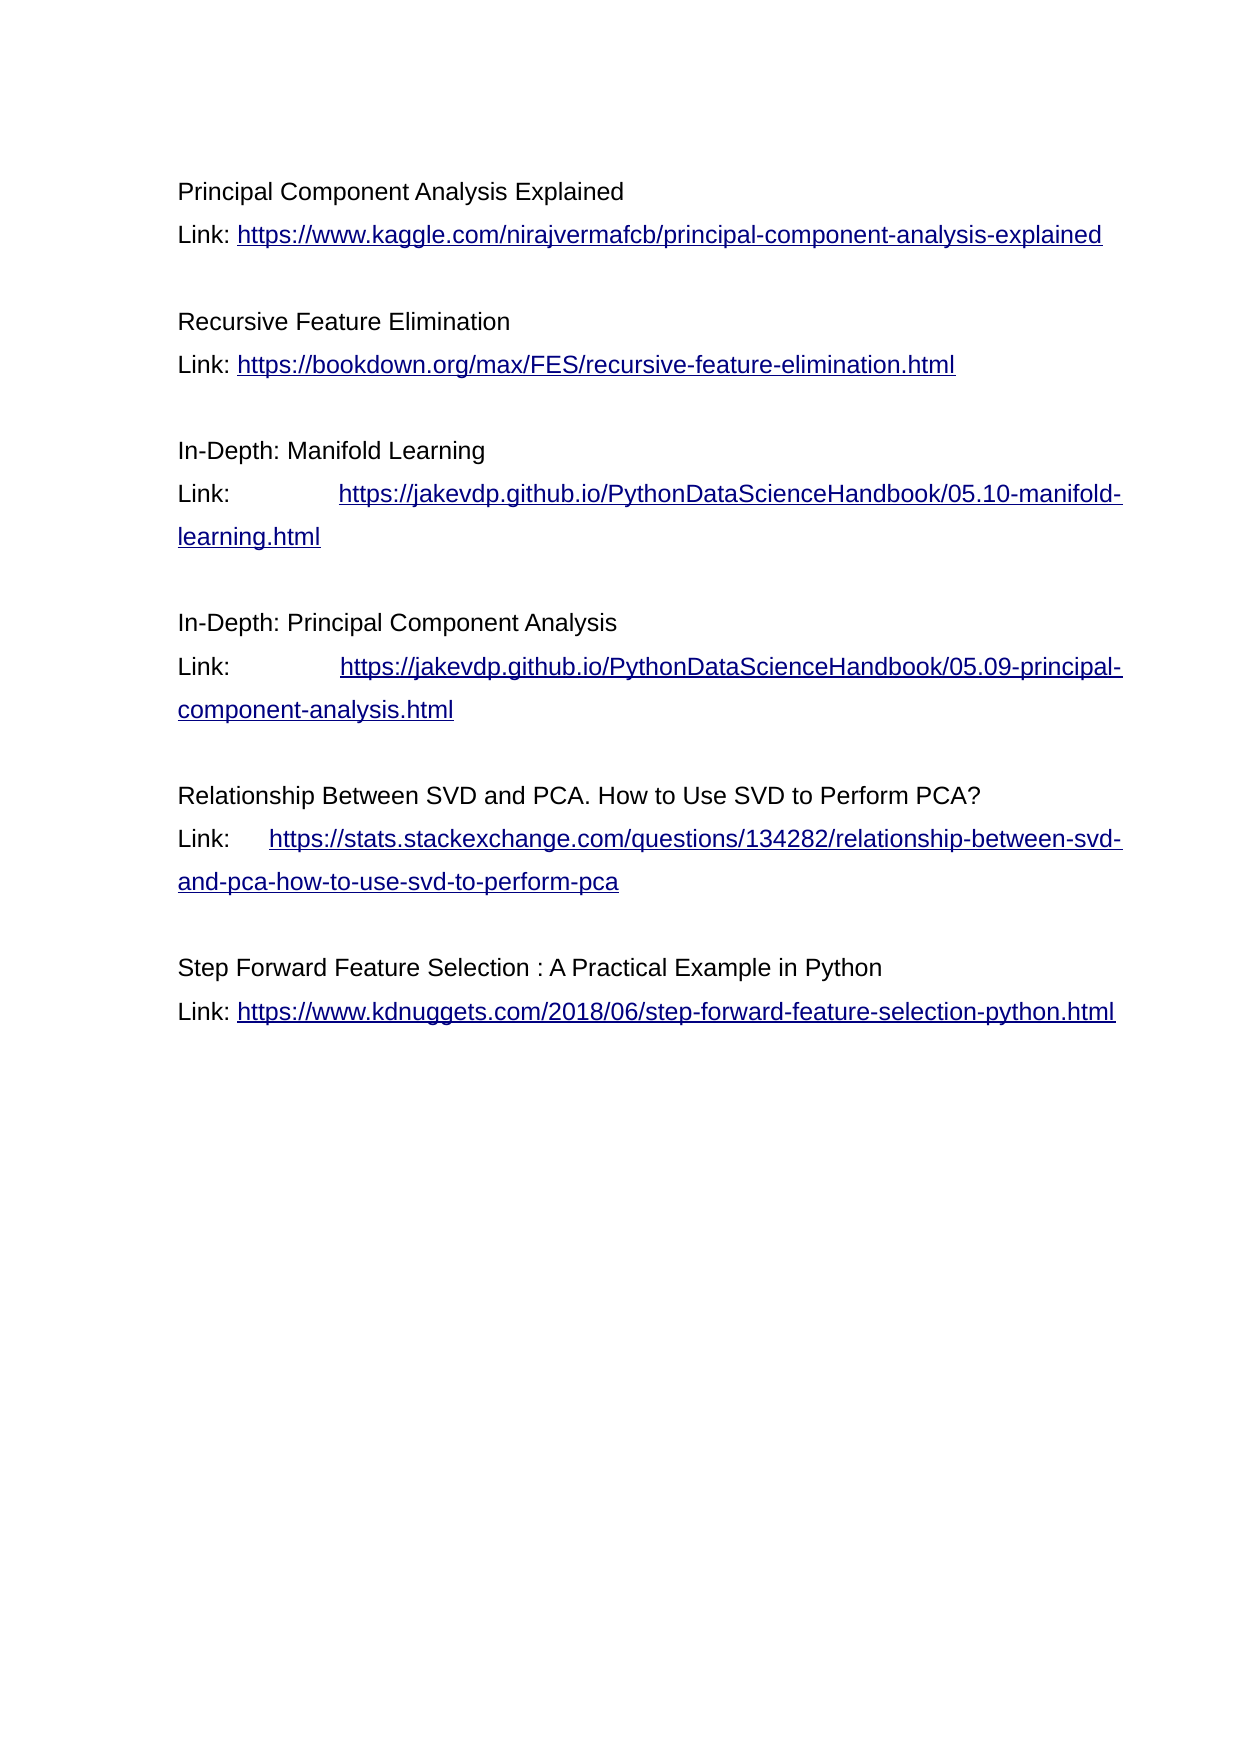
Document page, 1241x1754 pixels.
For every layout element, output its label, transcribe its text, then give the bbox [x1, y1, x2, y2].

text Link: https://www.kaggle.com/nirajvermafcb/principal-component-analysis-explained [177, 220, 1122, 249]
text Link: https://bookdown.org/max/FES/recursive-feature-elimination.html [177, 350, 1122, 378]
text In-Depth: Manifold Learning [177, 436, 1122, 465]
text Relationship Between SVD and PCA. How to Use SVD to Perform PCA? [177, 781, 1122, 810]
text In-Depth: Principal Component Analysis [177, 608, 1122, 637]
text Recursive Feature Elimination [177, 307, 1122, 335]
text Link: https://jakevdp.github.io/PythonDataScienceHandbook/05.09-principal-component-analysis.html [177, 652, 1122, 723]
text Principal Component Analysis Explained [177, 177, 1122, 206]
text Link: https://stats.stackexchange.com/questions/134282/relationship-between-svd-and-pca-how-to-use-svd-to-perform-pca [177, 824, 1122, 896]
text Step Forward Feature Selection : A Practical Example in Python [177, 953, 1122, 982]
text Link: https://jakevdp.github.io/PythonDataScienceHandbook/05.10-manifold-learning.html [177, 479, 1122, 551]
text Link: https://www.kdnuggets.com/2018/06/step-forward-feature-selection-python.html [177, 997, 1122, 1025]
